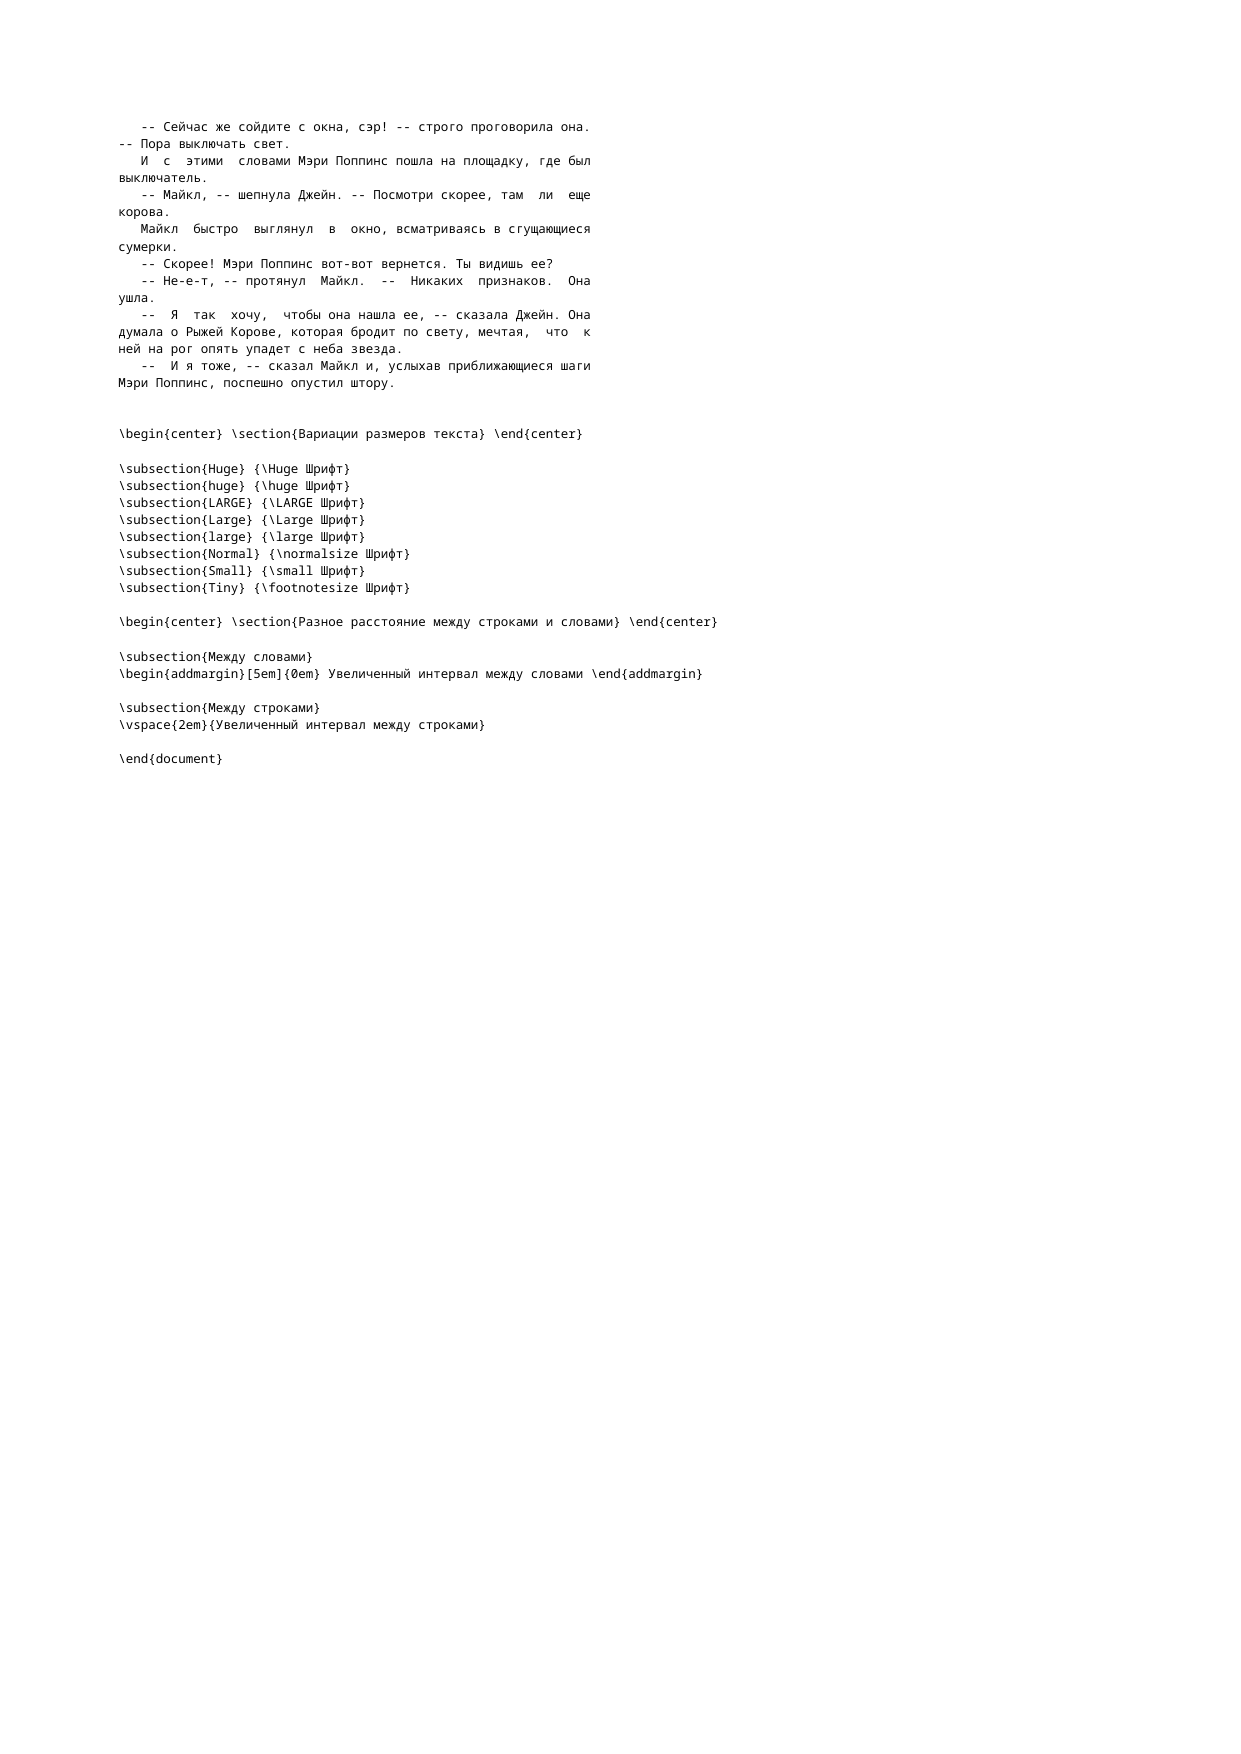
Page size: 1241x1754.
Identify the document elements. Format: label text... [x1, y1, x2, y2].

text сумерки. [118, 238, 1122, 255]
text \vspace{2em}{Увеличенный интервал между строками} [118, 716, 1122, 733]
text \subsection{large} {\large Шрифт} [118, 528, 1122, 545]
text \subsection{huge} {\huge Шрифт} [118, 477, 1122, 494]
text выключатель. [118, 169, 1122, 186]
text -- Скорее! Мэри Поппинс вот-вот вернется. Ты видишь ее? [118, 255, 1122, 272]
text И с этими словами Мэри Поппинс пошла на площадку, где был [118, 152, 1122, 169]
text ней на рог опять упадет с неба звезда. [118, 340, 1122, 357]
text \subsection{LARGE} {\LARGE Шрифт} [118, 494, 1122, 511]
text Мэри Поппинс, поспешно опустил штору. [118, 374, 1122, 391]
text -- Майкл, -- шепнула Джейн. -- Посмотри скорее, там ли еще [118, 186, 1122, 203]
text \subsection{Между словами} [118, 648, 1122, 665]
text -- И я тоже, -- сказал Майкл и, услыхав приближающиеся шаги [118, 357, 1122, 374]
text \subsection{Huge} {\Huge Шрифт} [118, 460, 1122, 477]
text -- Пора выключать свет. [118, 135, 1122, 152]
text \begin{addmargin}[5em]{0em} Увеличенный интервал между словами \end{addmargin} [118, 665, 1122, 682]
text -- Я так хочу, чтобы она нашла ее, -- сказала Джейн. Она [118, 306, 1122, 323]
text -- Сейчас же сойдите с окна, сэр! -- строго проговорила она. [118, 118, 1122, 135]
text \begin{center} \section{Вариации размеров текста} \end{center} [118, 426, 1122, 443]
text \subsection{Large} {\Large Шрифт} [118, 511, 1122, 528]
text \subsection{Normal} {\normalsize Шрифт} [118, 545, 1122, 562]
text ушла. [118, 289, 1122, 306]
text корова. [118, 203, 1122, 221]
text \begin{center} \section{Разное расстояние между строками и словами} \end{center} [118, 613, 1122, 631]
text -- Не-е-т, -- протянул Майкл. -- Никаких признаков. Она [118, 272, 1122, 289]
text \subsection{Tiny} {\footnotesize Шрифт} [118, 579, 1122, 596]
text \subsection{Small} {\small Шрифт} [118, 562, 1122, 579]
text \subsection{Между строками} [118, 699, 1122, 716]
text \end{document} [118, 750, 1122, 767]
text Майкл быстро выглянул в окно, всматриваясь в сгущающиеся [118, 221, 1122, 238]
text думала о Рыжей Корове, которая бродит по свету, мечтая, что к [118, 323, 1122, 340]
